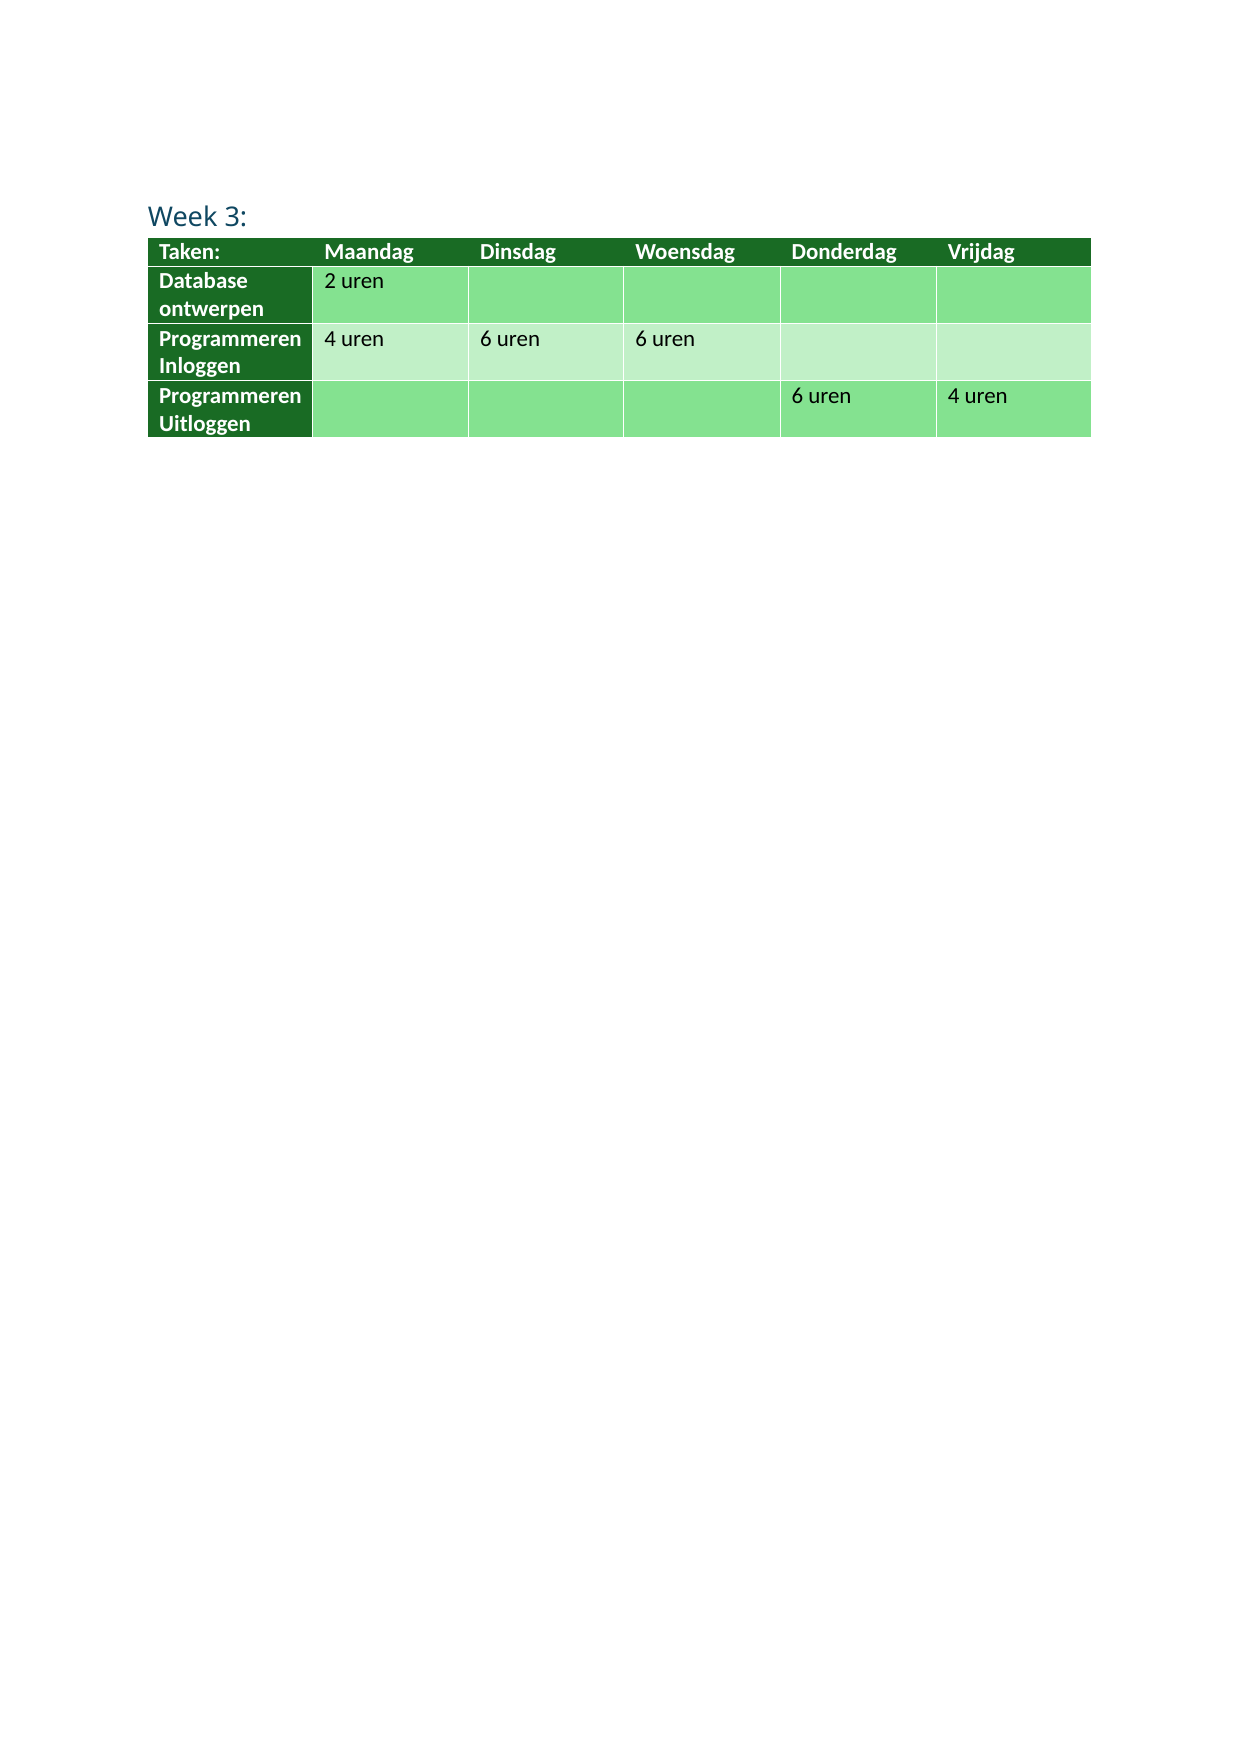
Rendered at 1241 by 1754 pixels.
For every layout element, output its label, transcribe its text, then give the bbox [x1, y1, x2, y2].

table_cell Programmeren Inloggen [148, 324, 312, 380]
table_cell [469, 381, 623, 437]
table_cell 4 uren [313, 324, 468, 380]
table_cell Database ontwerpen [148, 267, 312, 323]
table_cell [781, 324, 936, 380]
table_cell [781, 267, 936, 323]
table_header Dinsdag [469, 238, 624, 266]
table_cell 6 uren [469, 324, 623, 380]
table_cell 2 uren [313, 267, 468, 323]
table_header Maandag [313, 238, 469, 266]
table_cell [624, 267, 780, 323]
table_cell [624, 381, 780, 437]
table_cell 4 uren [937, 381, 1091, 437]
subtitle Week 3: [148, 198, 1093, 235]
table_cell [937, 324, 1091, 380]
table_header Donderdag [780, 238, 936, 266]
table_cell [469, 267, 623, 323]
table_cell 6 uren [624, 324, 780, 380]
table_cell Programmeren Uitloggen [148, 381, 312, 437]
table_cell [313, 381, 468, 437]
table_header Taken: [148, 238, 313, 266]
table_header Woensdag [624, 238, 780, 266]
table_cell [937, 267, 1091, 323]
table_cell 6 uren [781, 381, 936, 437]
table_header Vrijdag [936, 238, 1091, 266]
